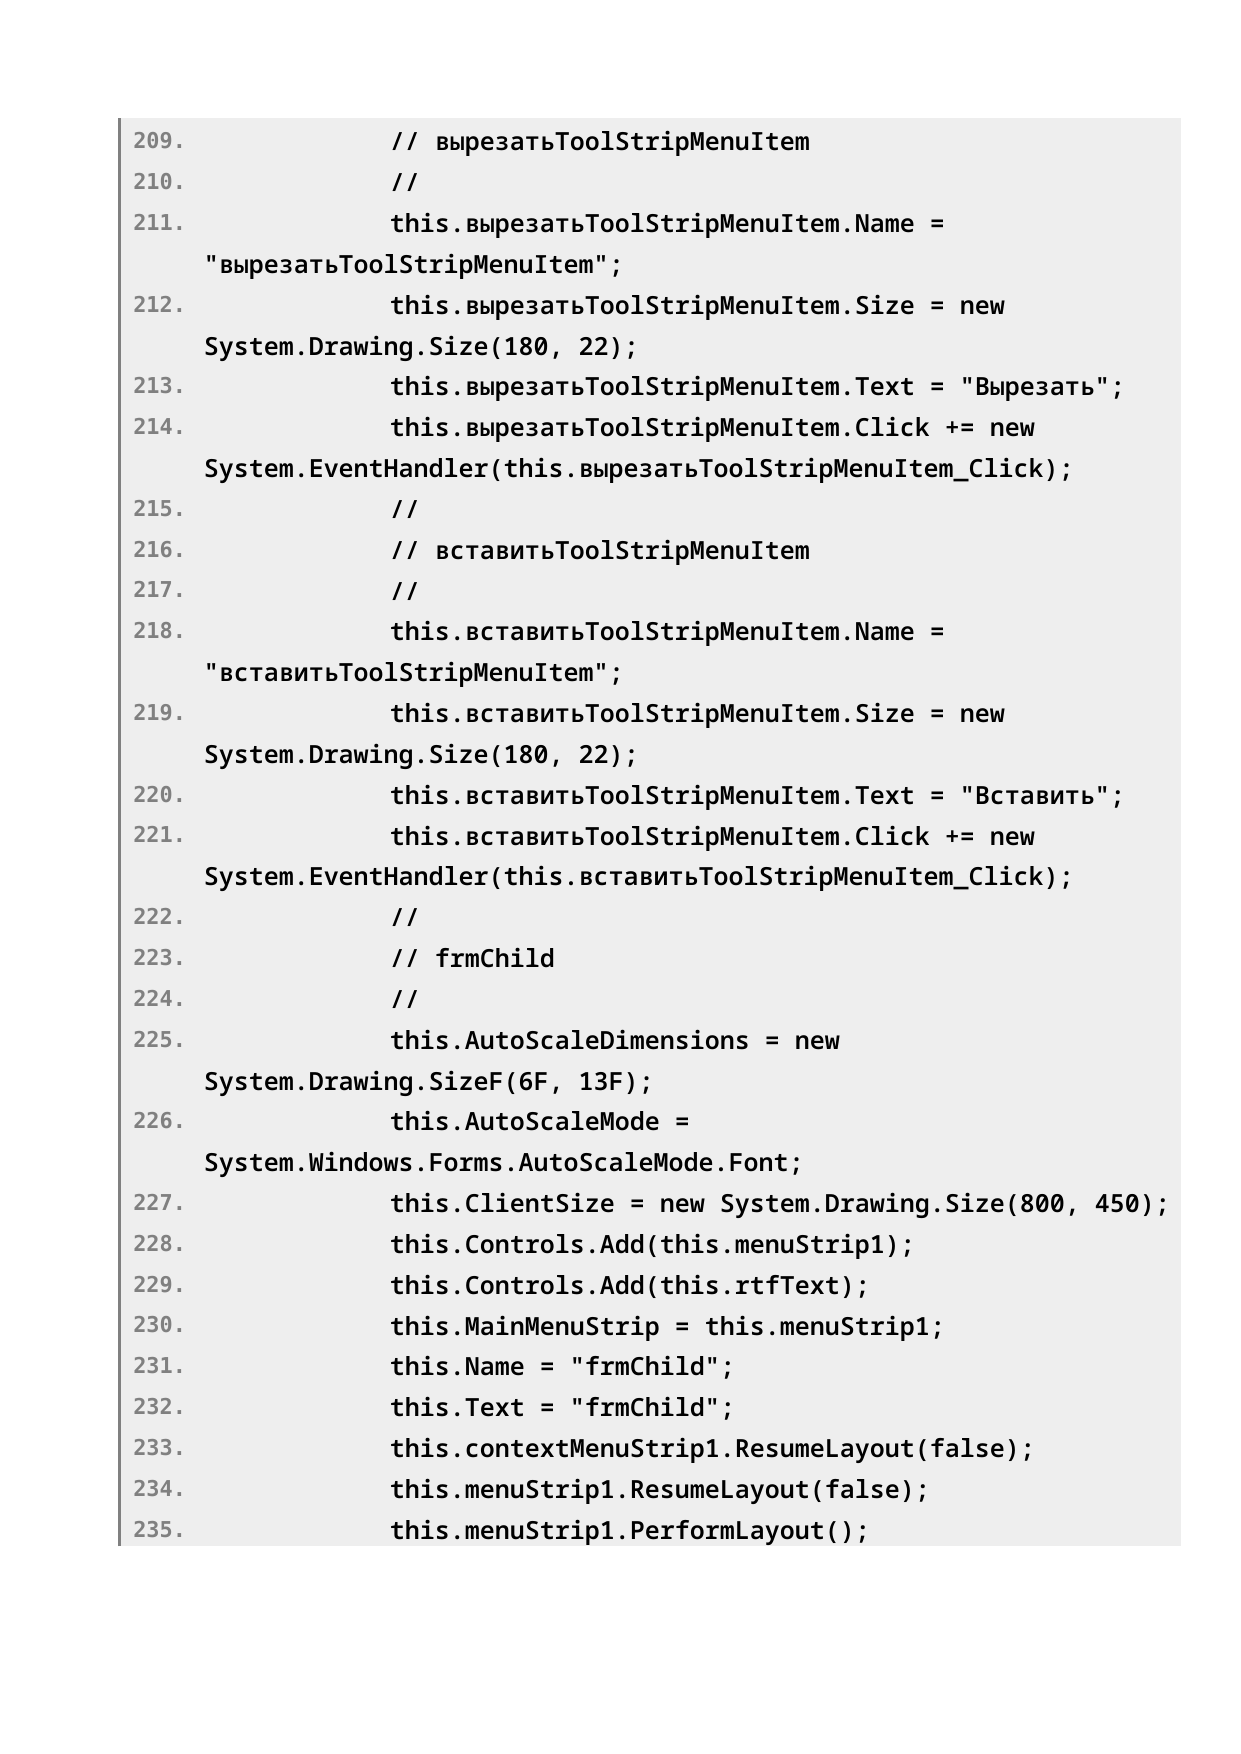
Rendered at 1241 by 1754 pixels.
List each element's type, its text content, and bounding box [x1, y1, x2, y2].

list this.вставитьToolStripMenuItem.Name = "вставитьToolStripMenuItem"; [121, 608, 1181, 689]
list // [121, 567, 1181, 607]
list // [121, 486, 1181, 526]
list // frmChild [121, 935, 1181, 975]
list // [121, 894, 1181, 934]
list // вставитьToolStripMenuItem [121, 526, 1181, 566]
list this.contextMenuStrip1.ResumeLayout(false); [121, 1425, 1181, 1465]
list this.ClientSize = new System.Drawing.Size(800, 450); [121, 1180, 1181, 1220]
list this.вырезатьToolStripMenuItem.Click += new System.EventHandler(this.вырезатьToolStripMenuItem_Click); [121, 404, 1181, 485]
list this.вставитьToolStripMenuItem.Text = "Вставить"; [121, 771, 1181, 811]
list this.MainMenuStrip = this.menuStrip1; [121, 1302, 1181, 1342]
list // [121, 976, 1181, 1016]
list this.menuStrip1.PerformLayout(); [121, 1506, 1181, 1546]
list this.вставитьToolStripMenuItem.Click += new System.EventHandler(this.вставитьToolStripMenuItem_Click); [121, 812, 1181, 893]
list this.Controls.Add(this.menuStrip1); [121, 1221, 1181, 1261]
list this.menuStrip1.ResumeLayout(false); [121, 1466, 1181, 1506]
list this.Name = "frmChild"; [121, 1343, 1181, 1383]
list this.Text = "frmChild"; [121, 1384, 1181, 1424]
list this.вставитьToolStripMenuItem.Size = new System.Drawing.Size(180, 22); [121, 690, 1181, 771]
list this.вырезатьToolStripMenuItem.Size = new System.Drawing.Size(180, 22); [121, 281, 1181, 362]
list this.Controls.Add(this.rtfText); [121, 1261, 1181, 1301]
list this.вырезатьToolStripMenuItem.Text = "Вырезать"; [121, 363, 1181, 403]
list this.вырезатьToolStripMenuItem.Name = "вырезатьToolStripMenuItem"; [121, 200, 1181, 281]
list // [121, 159, 1181, 199]
list this.AutoScaleMode = System.Windows.Forms.AutoScaleMode.Font; [121, 1098, 1181, 1179]
list this.AutoScaleDimensions = new System.Drawing.SizeF(6F, 13F); [121, 1016, 1181, 1097]
list // вырезатьToolStripMenuItem [121, 118, 1181, 158]
